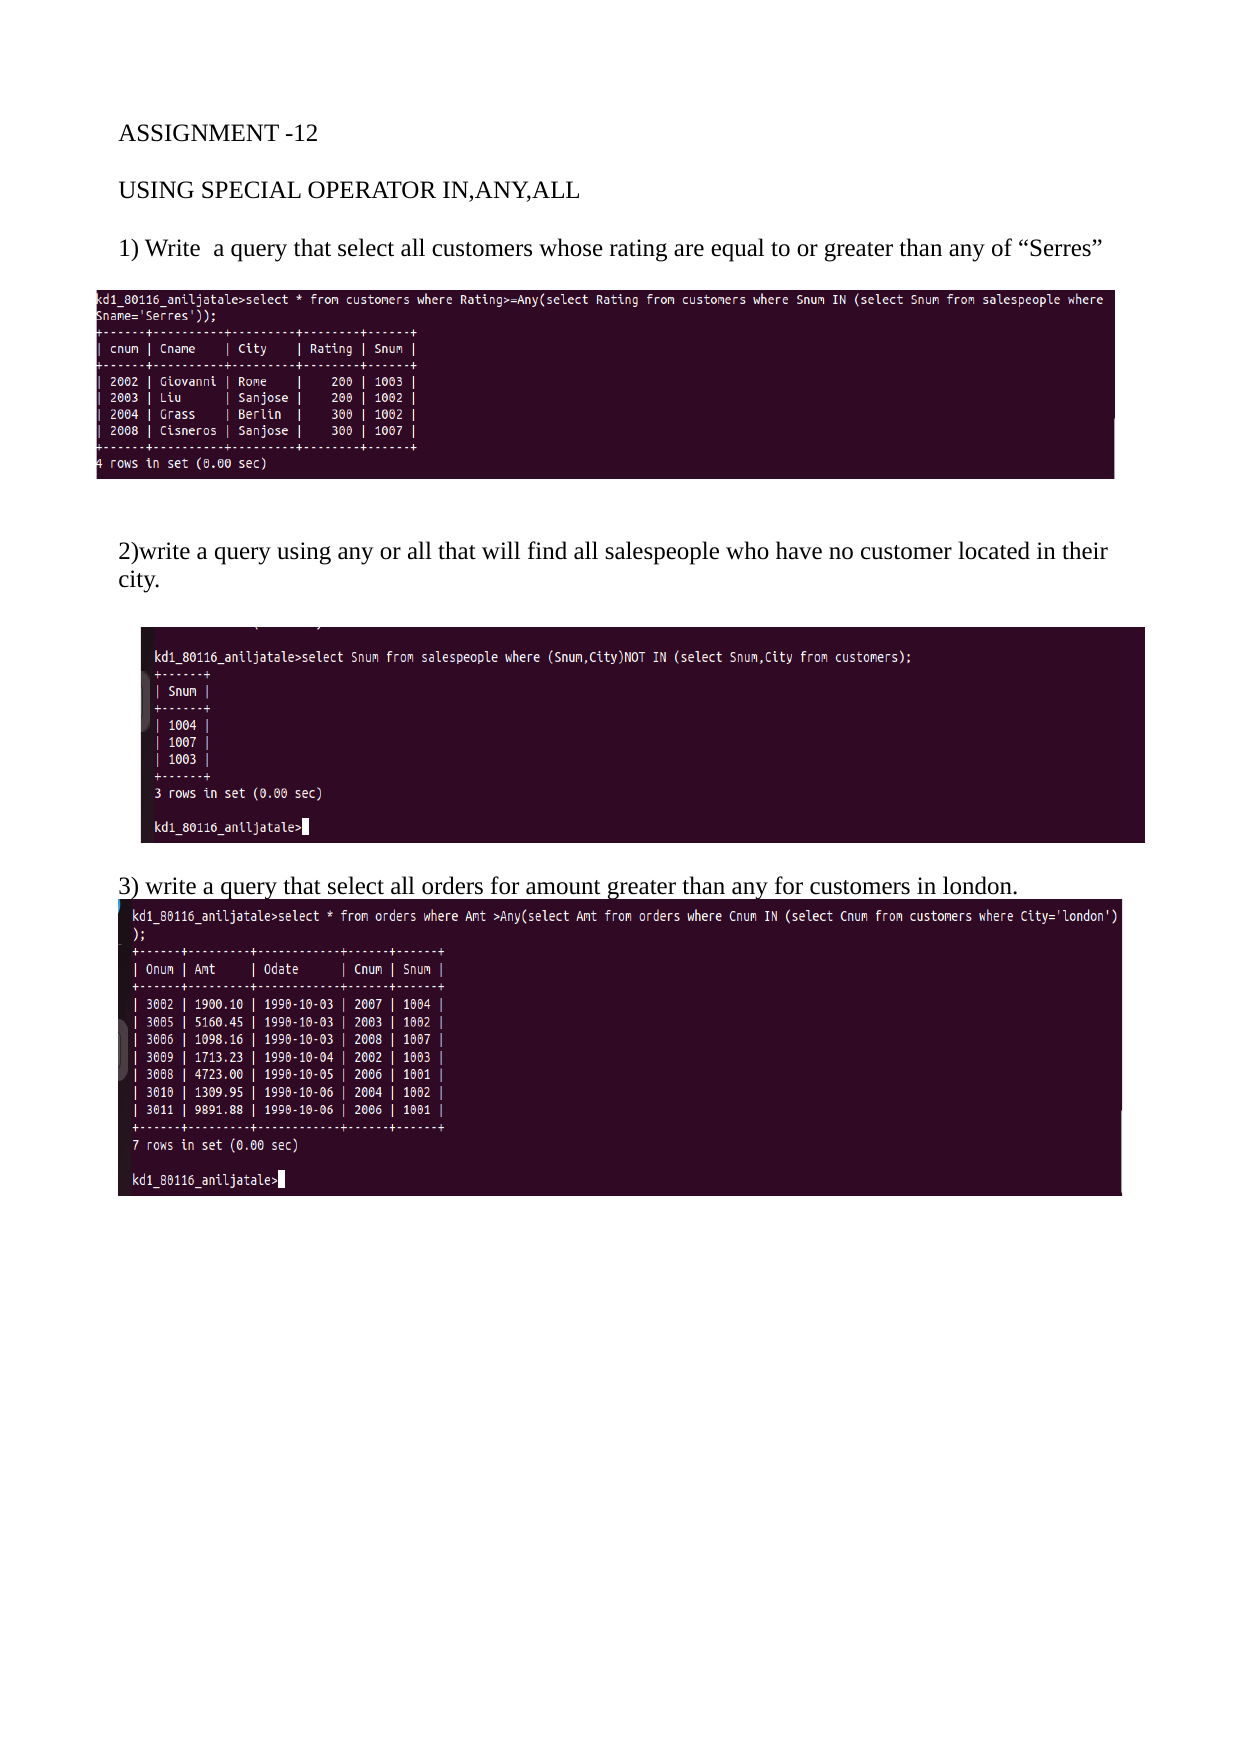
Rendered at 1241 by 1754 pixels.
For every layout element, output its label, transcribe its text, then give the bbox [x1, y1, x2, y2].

text 1) Write a query that select all customers whose rating are equal to or greater than any of “Serres” [118, 233, 1122, 262]
text 3) write a query that select all orders for amount greater than any for customers in london. [118, 871, 1122, 899]
picture [140, 627, 1145, 843]
text 2)write a query using any or all that will find all salespeople who have no customer located in their city. [118, 536, 1122, 593]
picture [96, 290, 1115, 479]
text USING SPECIAL OPERATOR IN,ANY,ALL [118, 176, 1122, 204]
picture [118, 899, 1123, 1196]
text ASSIGNMENT -12 [118, 118, 1122, 147]
